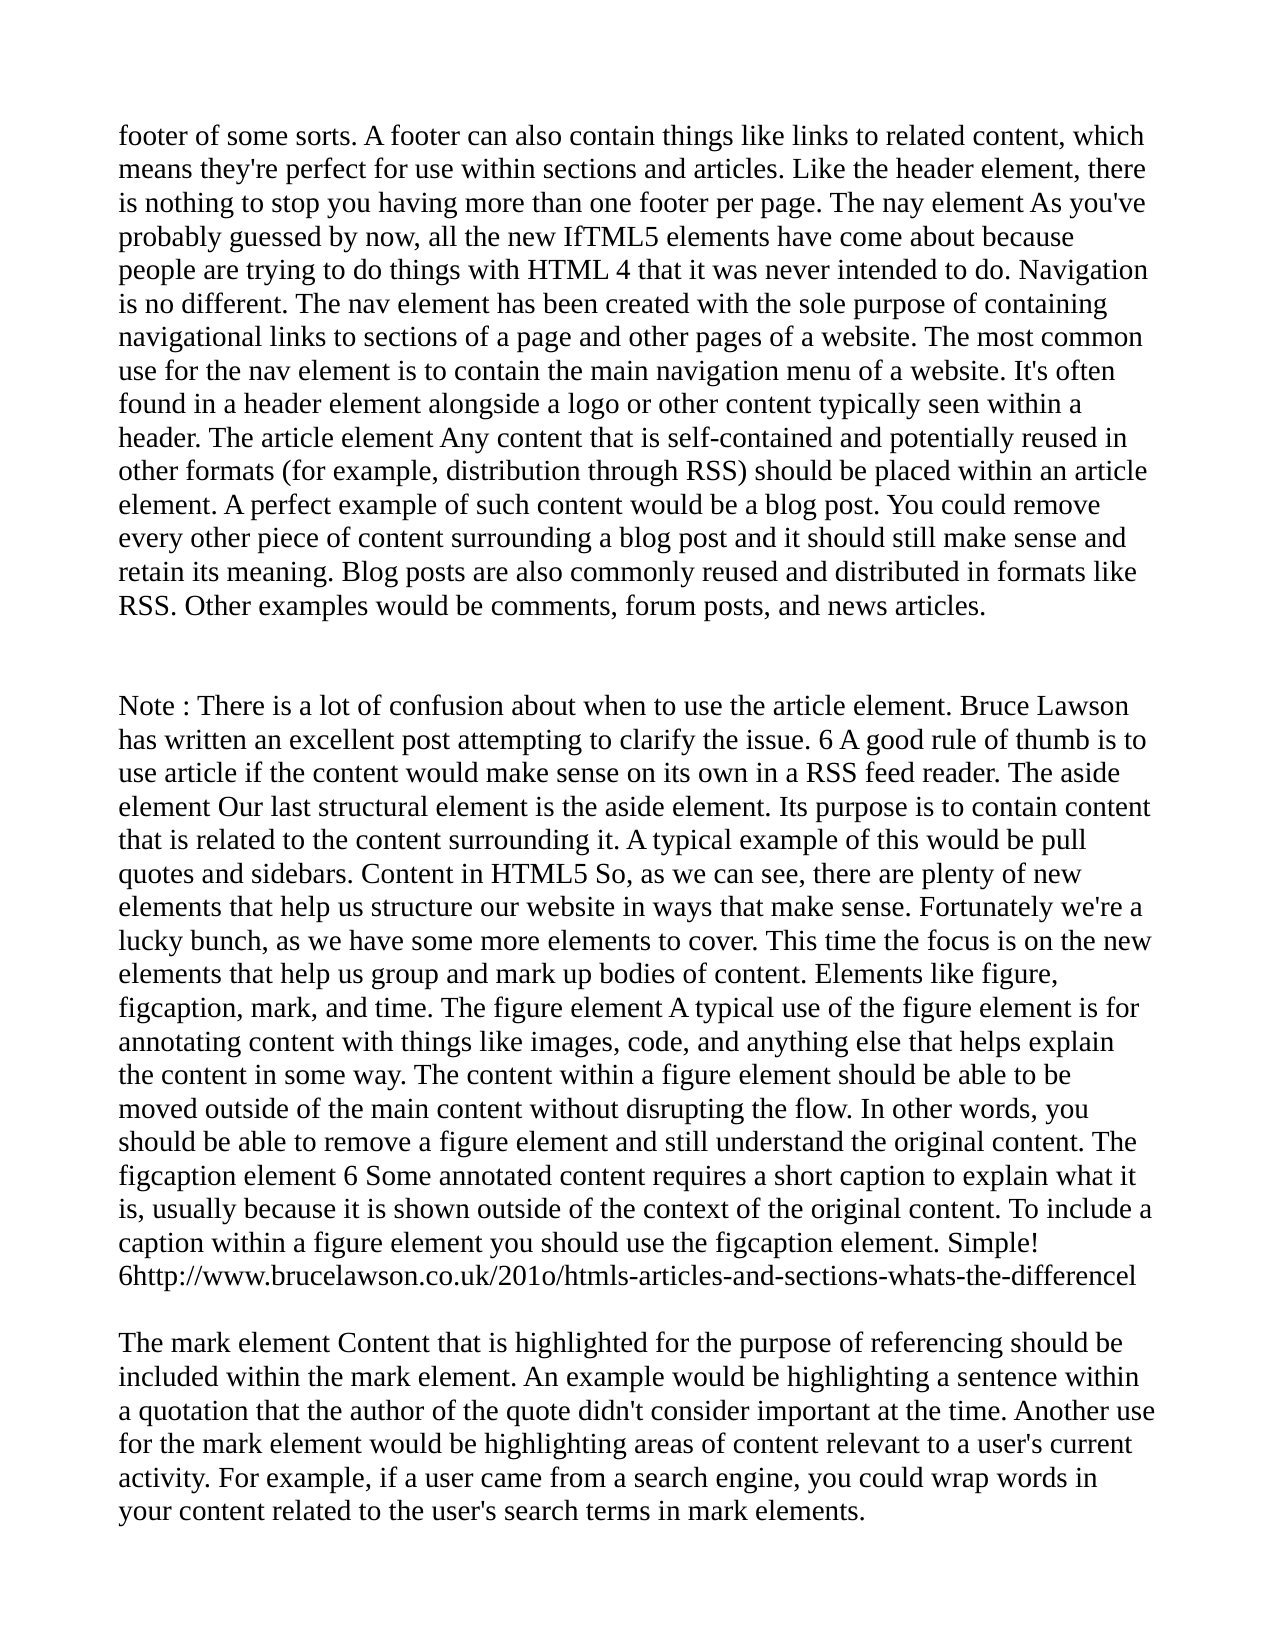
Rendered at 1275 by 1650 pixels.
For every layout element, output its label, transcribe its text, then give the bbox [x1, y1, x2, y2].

text The mark element Content that is highlighted for the purpose of referencing should be included within the mark element. An example would be highlighting a sentence within a quotation that the author of the quote didn't consider important at the time. Another use for the mark element would be highlighting areas of content relevant to a user's current activity. For example, if a user came from a search engine, you could wrap words in your content related to the user's search terms in mark elements. [118, 1326, 1157, 1527]
text footer of some sorts. A footer can also contain things like links to related content, which means they're perfect for use within sections and articles. Like the header element, there is nothing to stop you having more than one footer per page. The nay element As you've probably guessed by now, all the new IfTML5 elements have come about because people are trying to do things with HTML 4 that it was never intended to do. Navigation is no different. The nav element has been created with the sole purpose of containing navigational links to sections of a page and other pages of a website. The most common use for the nav element is to contain the main navigation menu of a website. It's often found in a header element alongside a logo or other content typically seen within a header. The article element Any content that is self-contained and potentially reused in other formats (for example, distribution through RSS) should be placed within an article element. A perfect example of such content would be a blog post. You could remove every other piece of content surrounding a blog post and it should still make sense and retain its meaning. Blog posts are also commonly reused and distributed in formats like RSS. Other examples would be comments, forum posts, and news articles. [118, 118, 1157, 621]
text Note : There is a lot of confusion about when to use the article element. Bruce Lawson has written an excellent post attempting to clarify the issue. 6 A good rule of thumb is to use article if the content would make sense on its own in a RSS feed reader. The aside element Our last structural element is the aside element. Its purpose is to contain content that is related to the content surrounding it. A typical example of this would be pull quotes and sidebars. Content in HTML5 So, as we can see, there are plenty of new elements that help us structure our website in ways that make sense. Fortunately we're a lucky bunch, as we have some more elements to cover. This time the focus is on the new elements that help us group and mark up bodies of content. Elements like figure, figcaption, mark, and time. The figure element A typical use of the figure element is for annotating content with things like images, code, and anything else that helps explain the content in some way. The content within a figure element should be able to be moved outside of the main content without disrupting the flow. In other words, you should be able to remove a figure element and still understand the original content. The figcaption element 6 Some annotated content requires a short caption to explain what it is, usually because it is shown outside of the context of the original content. To include a caption within a figure element you should use the figcaption element. Simple! 6http://www.brucelawson.co.uk/201o/htmls-articles-and-sections-whats-the-differencel [118, 688, 1157, 1292]
